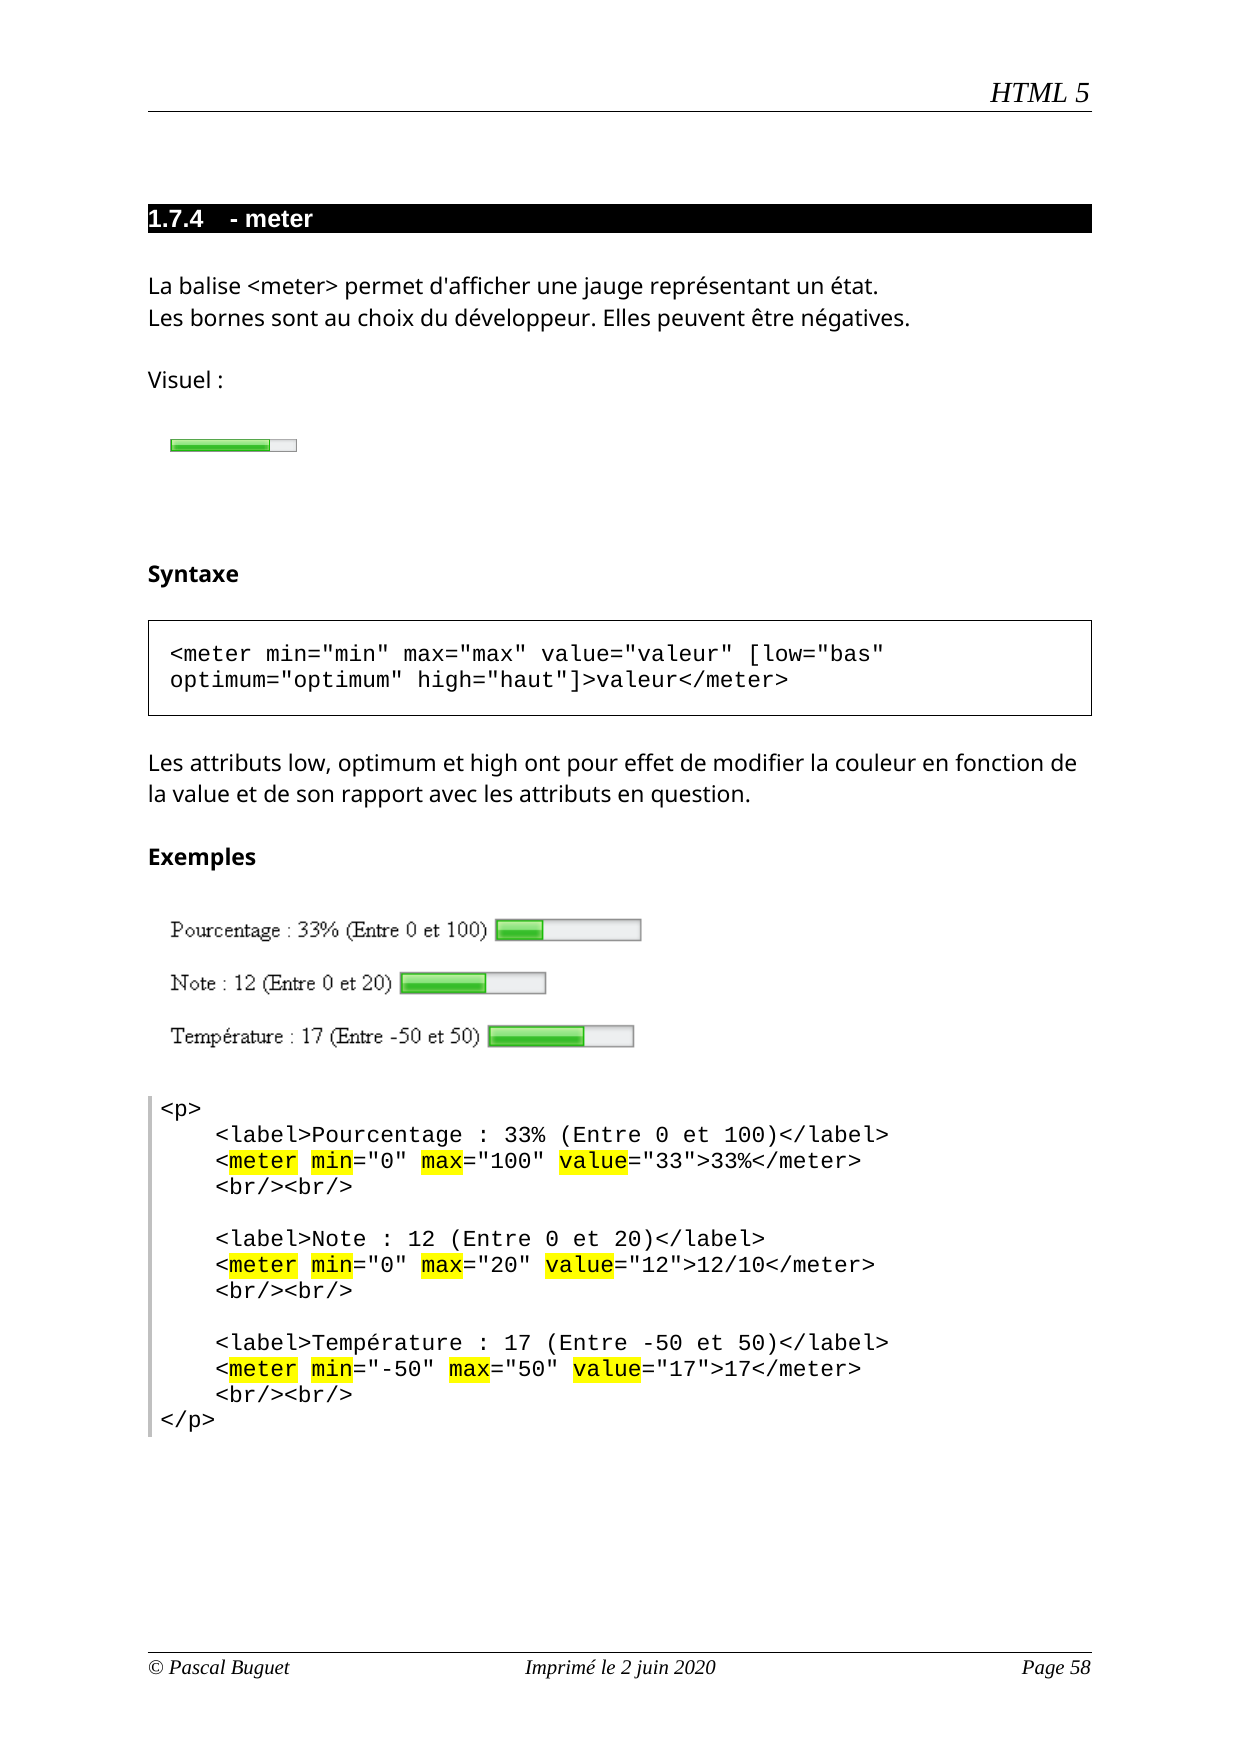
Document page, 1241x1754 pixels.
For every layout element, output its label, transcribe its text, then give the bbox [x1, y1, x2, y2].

subtitle - meter [148, 204, 1092, 233]
text <meter min="-50" max="50" value="17">17</meter> [152, 1357, 1092, 1383]
text <label>Pourcentage : 33% (Entre 0 et 100)</label> [152, 1123, 1092, 1149]
text <br/><br/> [152, 1175, 1092, 1201]
text Exemples [148, 841, 1092, 872]
text <meter min="0" max="100" value="33">33%</meter> [152, 1149, 1092, 1175]
text Syntaxe [148, 558, 1092, 589]
text Visuel : [148, 364, 1092, 395]
text <br/><br/> [152, 1279, 1092, 1305]
text Les attributs low, optimum et high ont pour effet de modifier la couleur en fonction de la value et de son rapport avec les attributs en question. [148, 747, 1092, 809]
text La balise <meter> permet d'afficher une jauge représentant un état. [148, 270, 1092, 301]
text <label>Température : 17 (Entre -50 et 50)</label> [152, 1331, 1092, 1357]
text <br/><br/> [152, 1383, 1092, 1409]
text <label>Note : 12 (Entre 0 et 20)</label> [152, 1227, 1092, 1253]
text </p> [152, 1409, 1092, 1437]
text <meter min="min" max="max" value="valeur" [low="bas" optimum="optimum" high="haut"]>valeur</meter> [149, 621, 1091, 715]
text <meter min="0" max="20" value="12">12/10</meter> [152, 1253, 1092, 1279]
text <p> [152, 1096, 1092, 1123]
text Les bornes sont au choix du développeur. Elles peuvent être négatives. [148, 301, 1092, 333]
